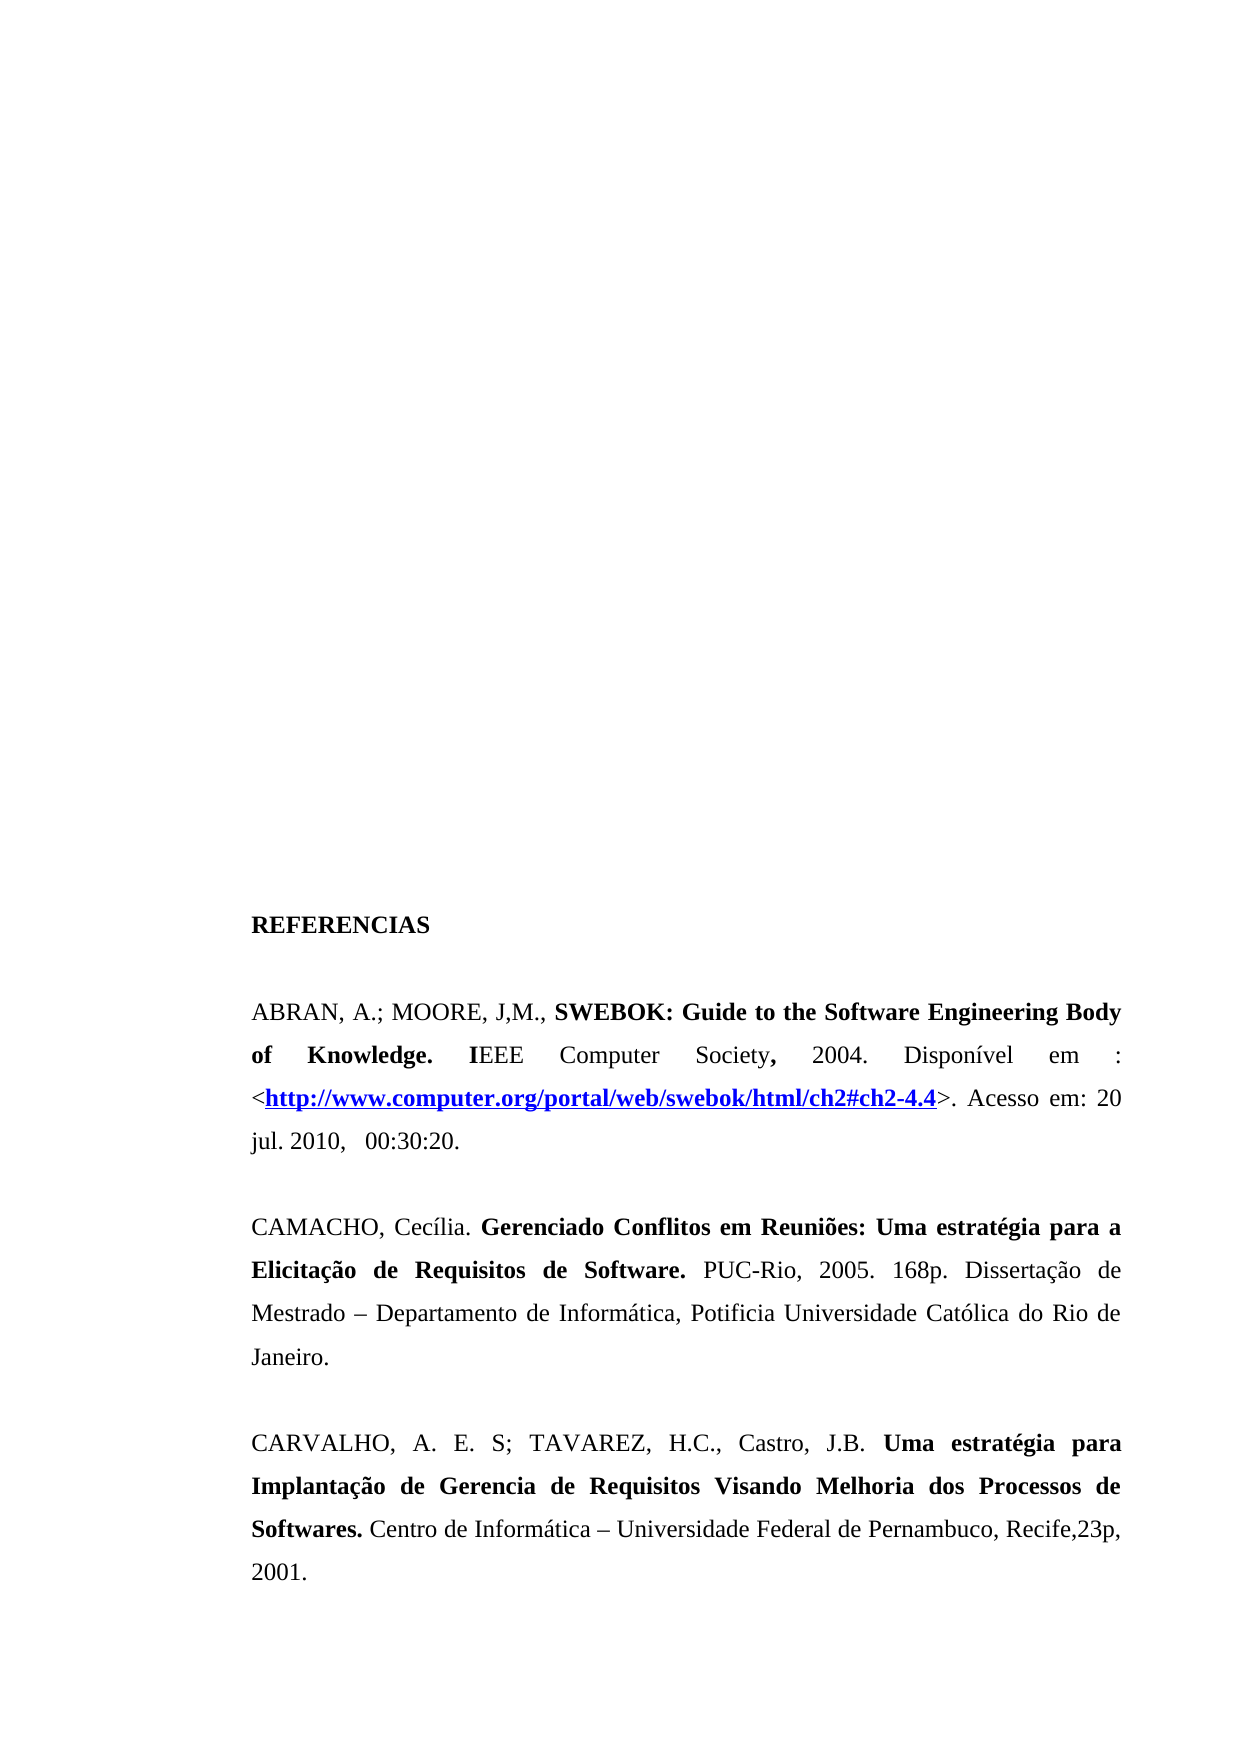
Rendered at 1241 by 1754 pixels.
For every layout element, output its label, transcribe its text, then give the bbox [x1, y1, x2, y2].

text CAMACHO, Cecília. Gerenciado Conflitos em Reuniões: Uma estratégia para a Elicitação de Requisitos de Software. PUC-Rio, 2005. 168p. Dissertação de Mestrado – Departamento de Informática, Potificia Universidade Católica do Rio de Janeiro. [251, 1212, 1122, 1370]
text ABRAN, A.; MOORE, J,M., SWEBOK: Guide to the Software Engineering Body of Knowledge. IEEE Computer Society, 2004. Disponível em : <http://www.computer.org/portal/web/swebok/html/ch2#ch2-4.4>. Acesso em: 20 jul. 2010, 00:30:20. [251, 997, 1122, 1155]
text REFERENCIAS [226, 910, 1122, 939]
text CARVALHO, A. E. S; TAVAREZ, H.C., Castro, J.B. Uma estratégia para Implantação de Gerencia de Requisitos Visando Melhoria dos Processos de Softwares. Centro de Informática – Universidade Federal de Pernambuco, Recife,23p, 2001. [251, 1428, 1122, 1586]
